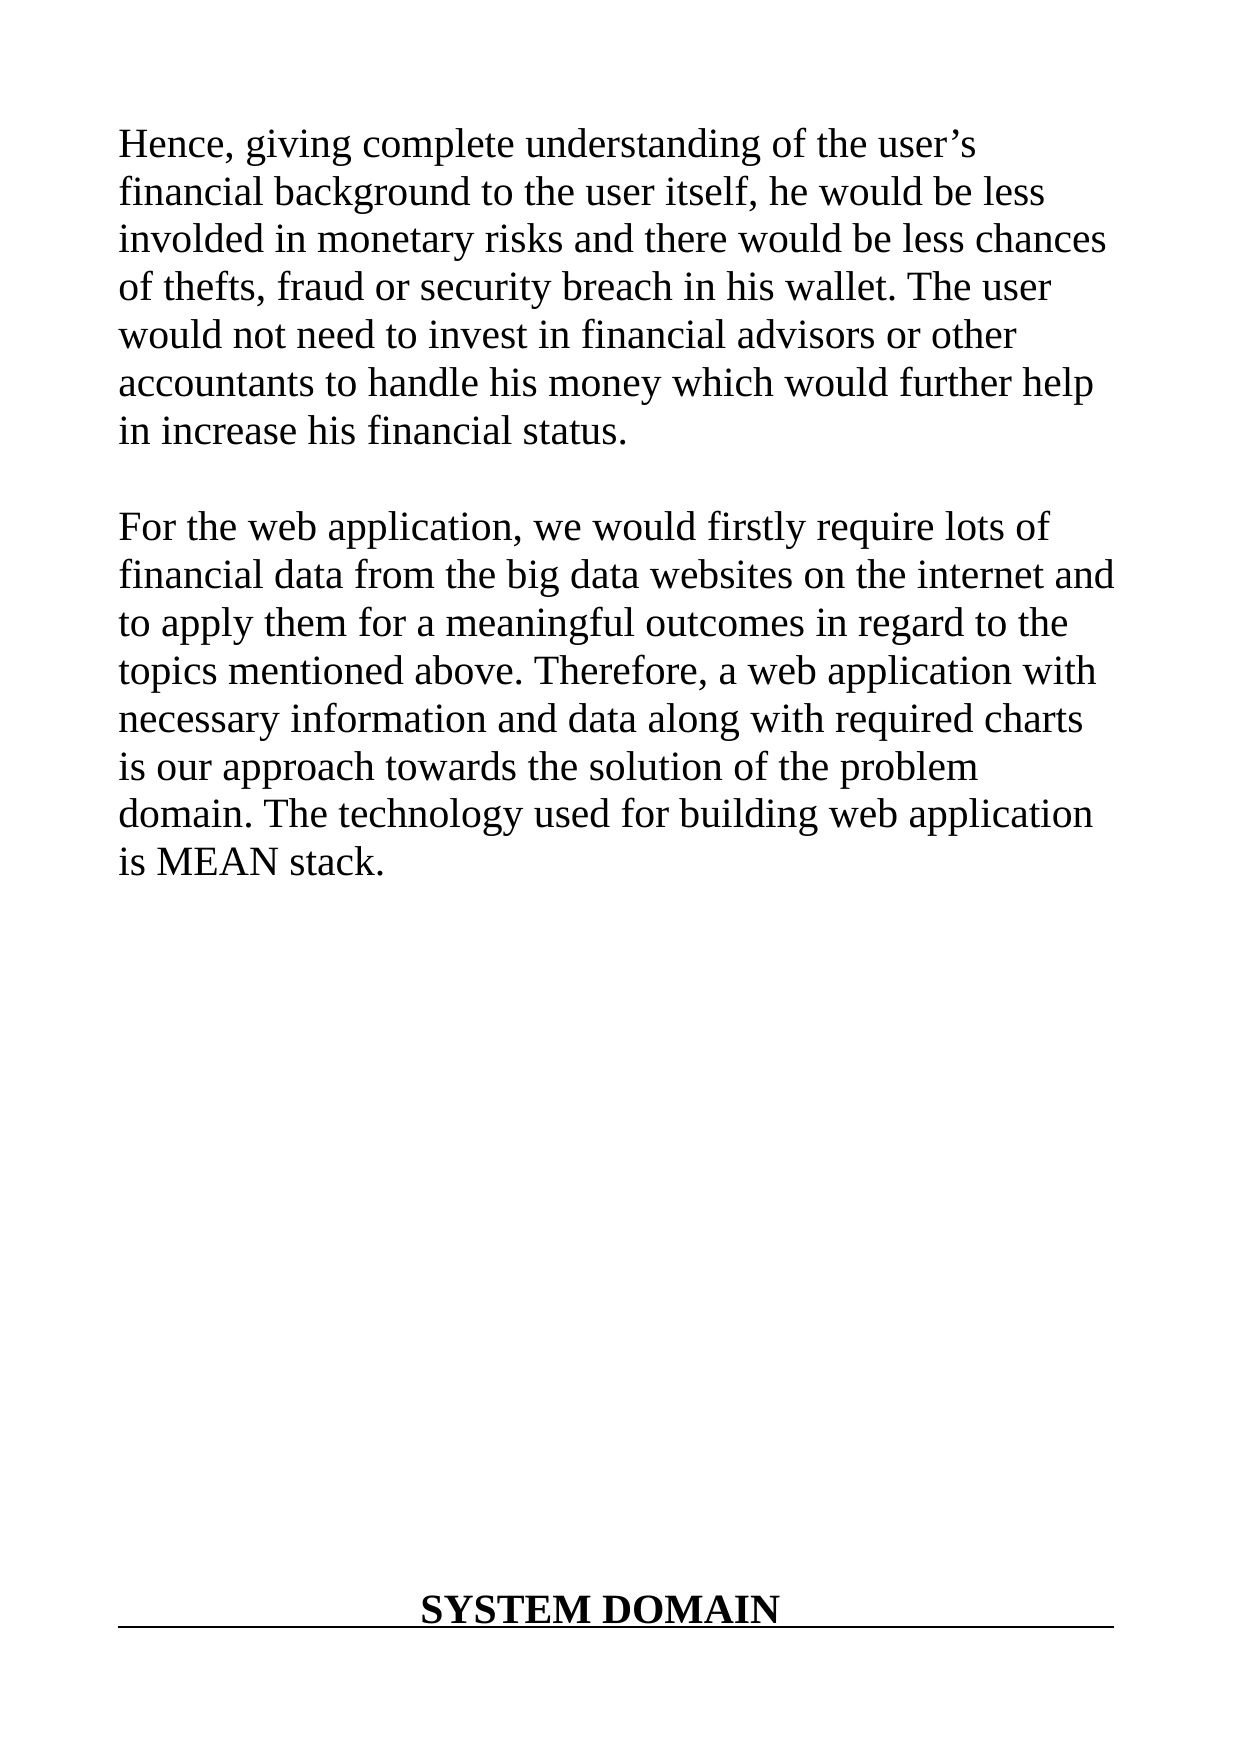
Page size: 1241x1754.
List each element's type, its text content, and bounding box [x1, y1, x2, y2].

text For the web application, we would firstly require lots of financial data from the big data websites on the internet and to apply them for a meaningful outcomes in regard to the topics mentioned above. Therefore, a web application with necessary information and data along with required charts is our approach towards the solution of the problem domain. The technology used for building web application is MEAN stack. [118, 501, 1122, 885]
text Hence, giving complete understanding of the user’s financial background to the user itself, he would be less involded in monetary risks and there would be less chances of thefts, fraud or security breach in his wallet. The user would not need to invest in financial advisors or other accountants to handle his money which would further help in increase his financial status. [118, 118, 1122, 453]
text SYSTEM DOMAIN [118, 1584, 1122, 1632]
